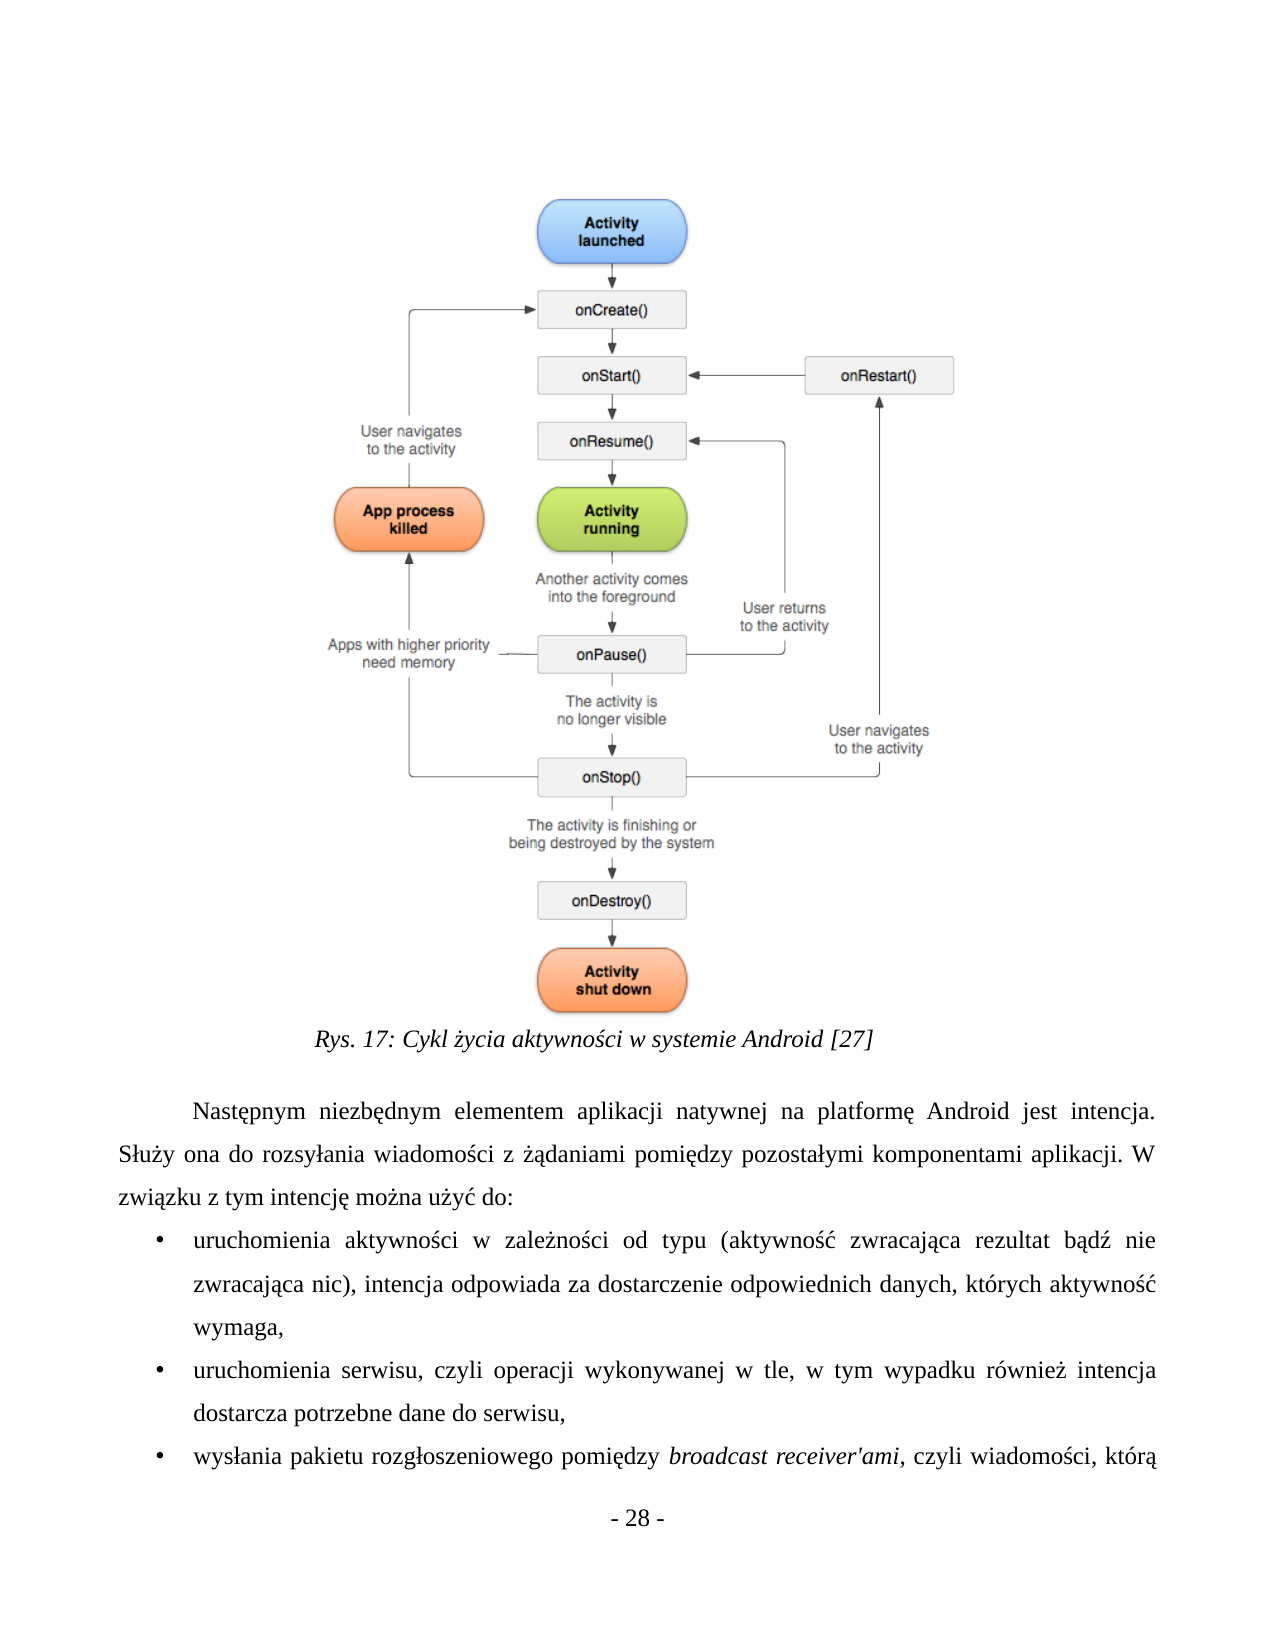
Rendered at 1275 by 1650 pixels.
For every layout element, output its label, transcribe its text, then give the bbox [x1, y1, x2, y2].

picture [314, 188, 961, 1025]
list uruchomienia aktywności w zależności od typu (aktywność zwracająca rezultat bądź nie zwracająca nic), intencja odpowiada za dostarczenie odpowiednich danych, których aktywność wymaga, [156, 1226, 1157, 1341]
list uruchomienia serwisu, czyli operacji wykonywanej w tle, w tym wypadku również intencja dostarcza potrzebne dane do serwisu, [156, 1355, 1157, 1427]
list wysłania pakietu rozgłoszeniowego pomiędzy broadcast receiver'ami, czyli wiadomości, którą [156, 1441, 1157, 1470]
table_header [118, 176, 1157, 1053]
text Następnym niezbędnym elementem aplikacji natywnej na platformę Android jest intencja. Służy ona do rozsyłania wiadomości z żądaniami pomiędzy pozostałymi komponentami aplikacji. W związku z tym intencję można użyć do: [118, 1096, 1157, 1211]
